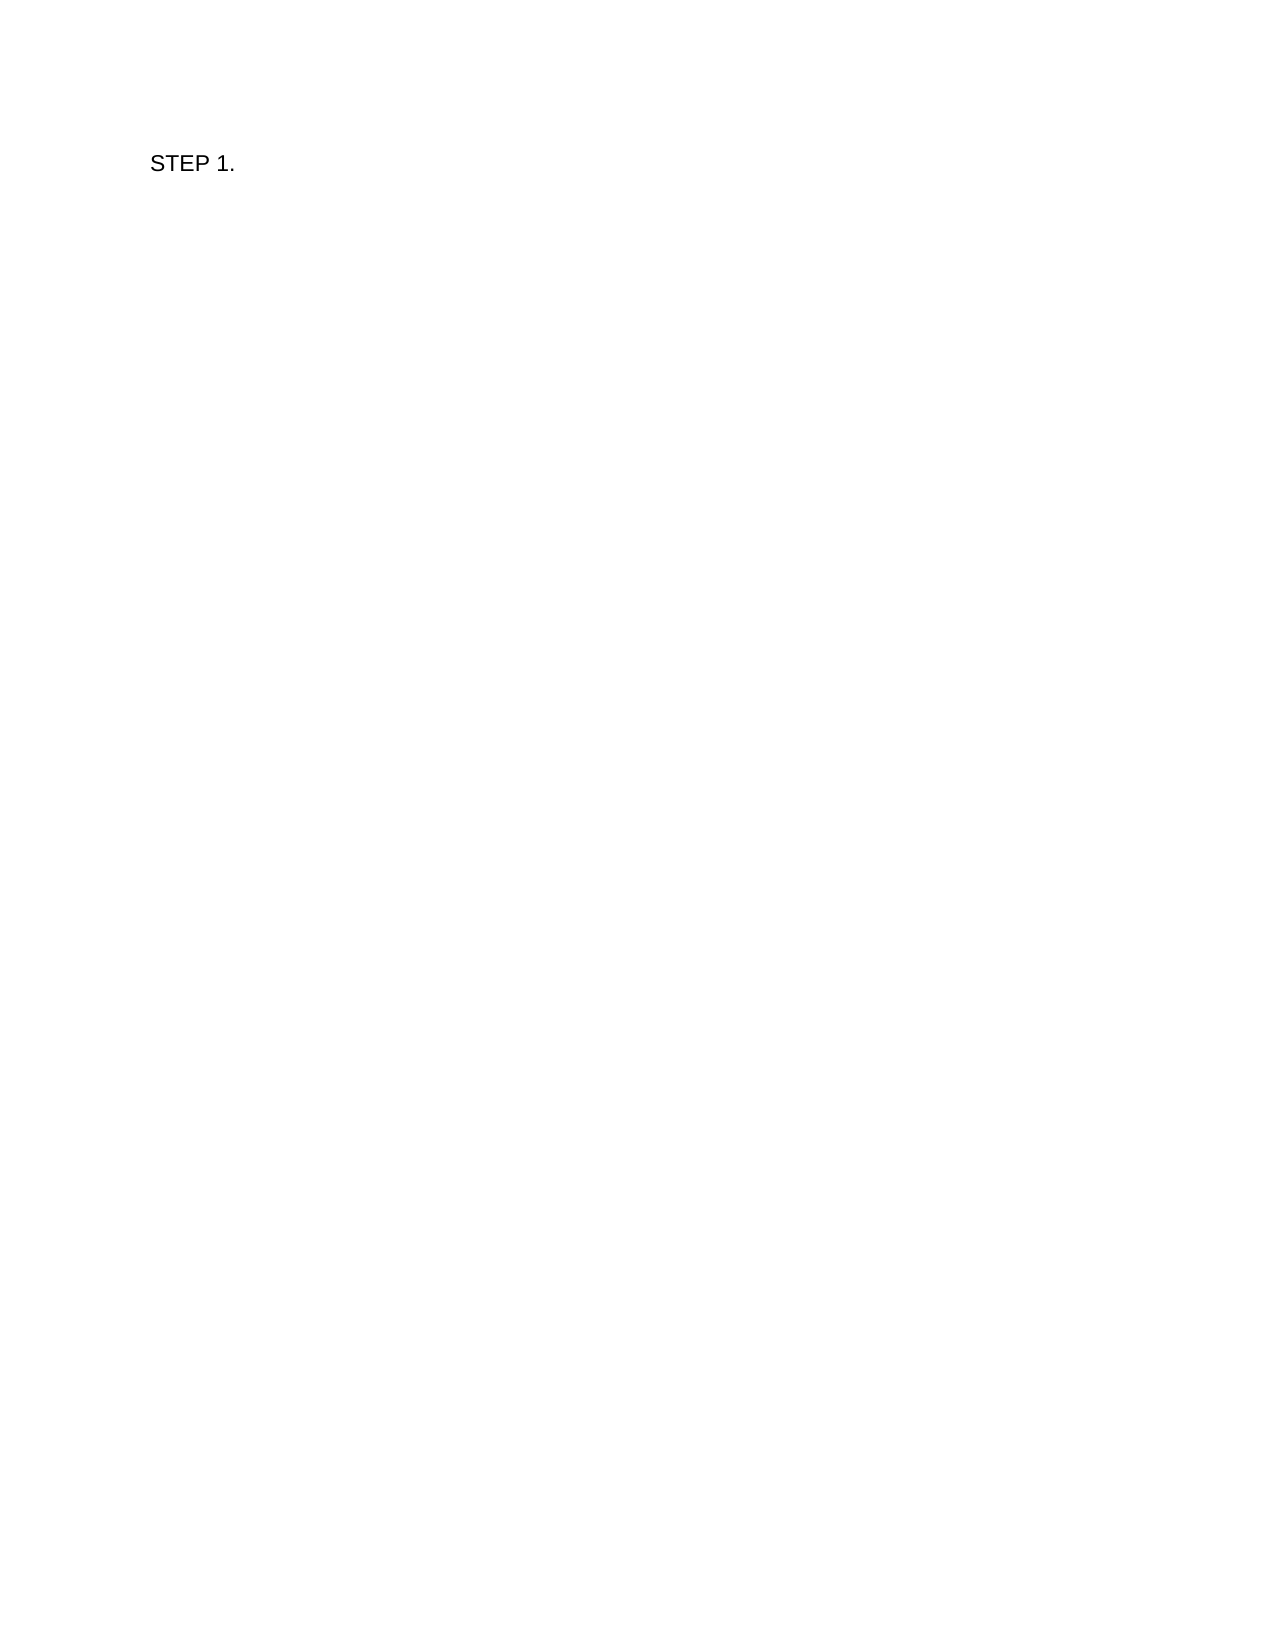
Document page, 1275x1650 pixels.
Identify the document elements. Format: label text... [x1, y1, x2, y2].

text STEP 1. [150, 150, 1125, 176]
